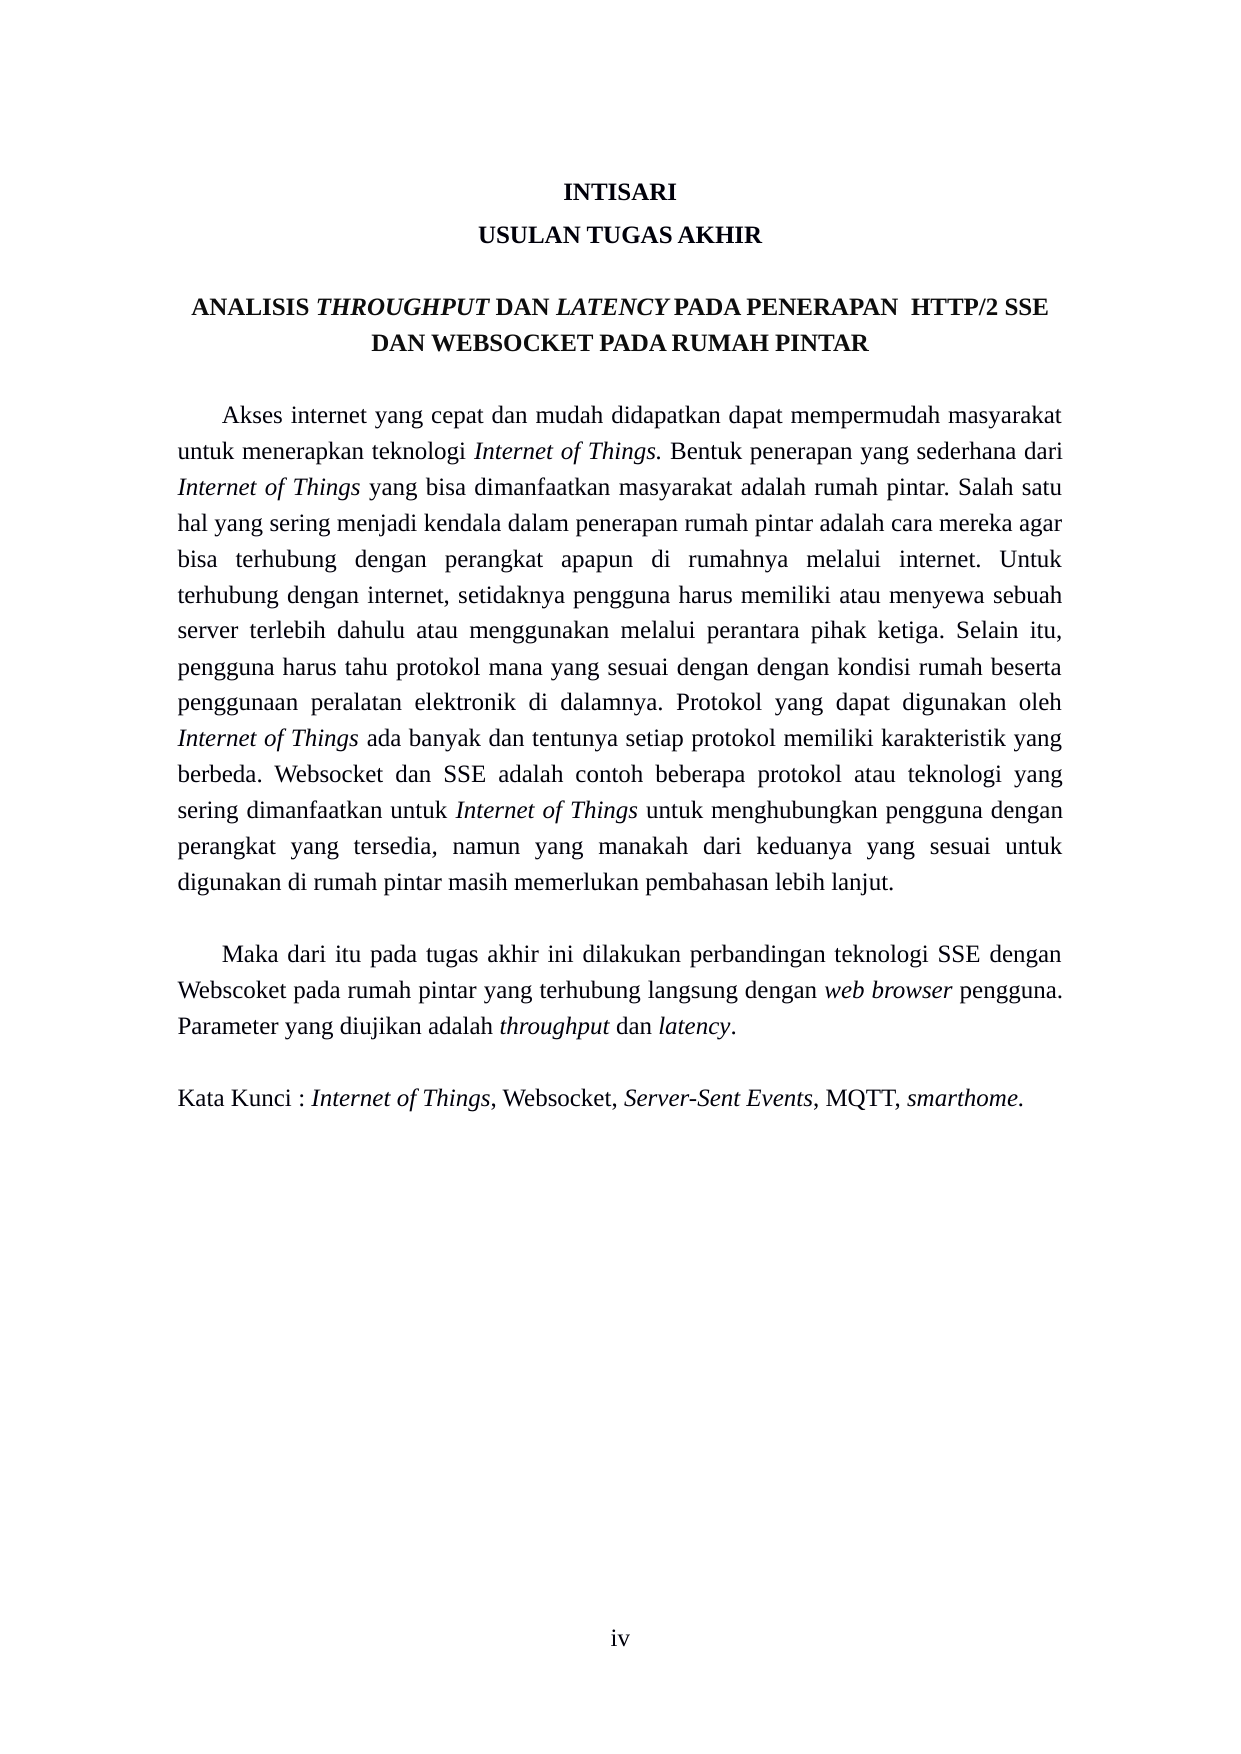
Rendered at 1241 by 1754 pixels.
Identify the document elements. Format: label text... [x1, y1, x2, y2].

text USULAN TUGAS AKHIR [177, 220, 1063, 249]
text Kata Kunci : Internet of Things, Websocket, Server-Sent Events, MQTT, smarthome. [177, 1083, 1063, 1112]
text Akses internet yang cepat dan mudah didapatkan dapat mempermudah masyarakat untuk menerapkan teknologi Internet of Things. Bentuk penerapan yang sederhana dari Internet of Things yang bisa dimanfaatkan masyarakat adalah rumah pintar. Salah satu hal yang sering menjadi kendala dalam penerapan rumah pintar adalah cara mereka agar bisa terhubung dengan perangkat apapun di rumahnya melalui internet. Untuk terhubung dengan internet, setidaknya pengguna harus memiliki atau menyewa sebuah server terlebih dahulu atau menggunakan melalui perantara pihak ketiga. Selain itu, pengguna harus tahu protokol mana yang sesuai dengan dengan kondisi rumah beserta penggunaan peralatan elektronik di dalamnya. Protokol yang dapat digunakan oleh Internet of Things ada banyak dan tentunya setiap protokol memiliki karakteristik yang berbeda. Websocket dan SSE adalah contoh beberapa protokol atau teknologi yang sering dimanfaatkan untuk Internet of Things untuk menghubungkan pengguna dengan perangkat yang tersedia, namun yang manakah dari keduanya yang sesuai untuk digunakan di rumah pintar masih memerlukan pembahasan lebih lanjut. [177, 400, 1063, 896]
subtitle INTISARI [177, 177, 1063, 206]
text Maka dari itu pada tugas akhir ini dilakukan perbandingan teknologi SSE dengan Webscoket pada rumah pintar yang terhubung langsung dengan web browser pengguna. Parameter yang diujikan adalah throughput dan latency. [177, 939, 1063, 1040]
text ANALISIS THROUGHPUT DAN LATENCY PADA PENERAPAN HTTP/2 SSE DAN WEBSOCKET PADA RUMAH PINTAR [177, 292, 1063, 357]
